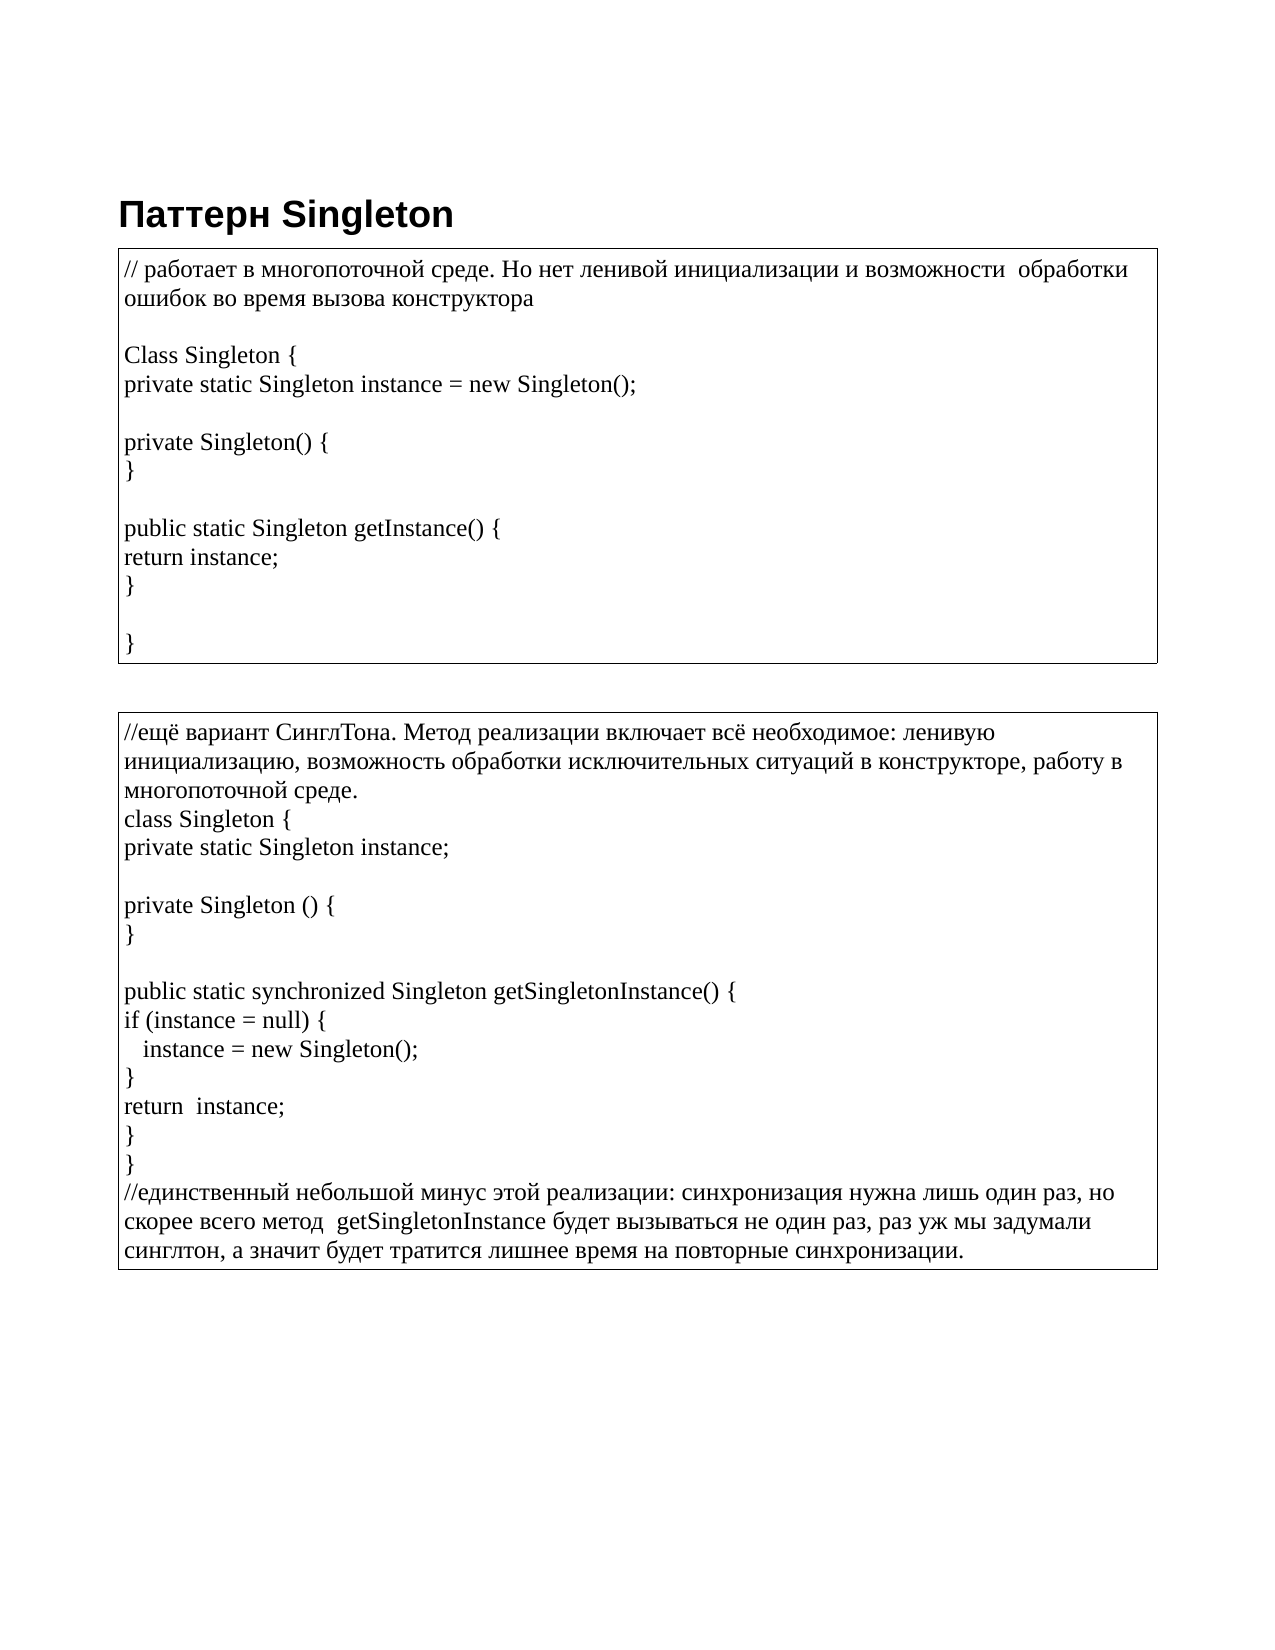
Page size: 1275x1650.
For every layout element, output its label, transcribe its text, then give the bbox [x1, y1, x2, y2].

table_header // работает в многопоточной среде. Но нет ленивой инициализации и возможности обработки ошибок во время вызова конструктора Class Singleton { private static Singleton instance = new Singleton(); private Singleton() { } public static Singleton getInstance() { return instance; } } [119, 249, 1157, 662]
table_header //ещё вариант СинглТона. Метод реализации включает всё необходимое: ленивую инициализацию, возможность обработки исключительных ситуаций в конструкторе, работу в многопоточной среде. class Singleton { private static Singleton instance; private Singleton () { } public static synchronized Singleton getSingletonInstance() { if (instance = null) { instance = new Singleton(); } return instance; } } //единственный небольшой минус этой реализации: синхронизация нужна лишь один раз, но скорее всего метод getSingletonInstance будет вызываться не один раз, раз уж мы задумали синглтон, а значит будет тратится лишнее время на повторные синхронизации. [119, 713, 1157, 1269]
subtitle Паттерн Singleton [118, 192, 1157, 236]
